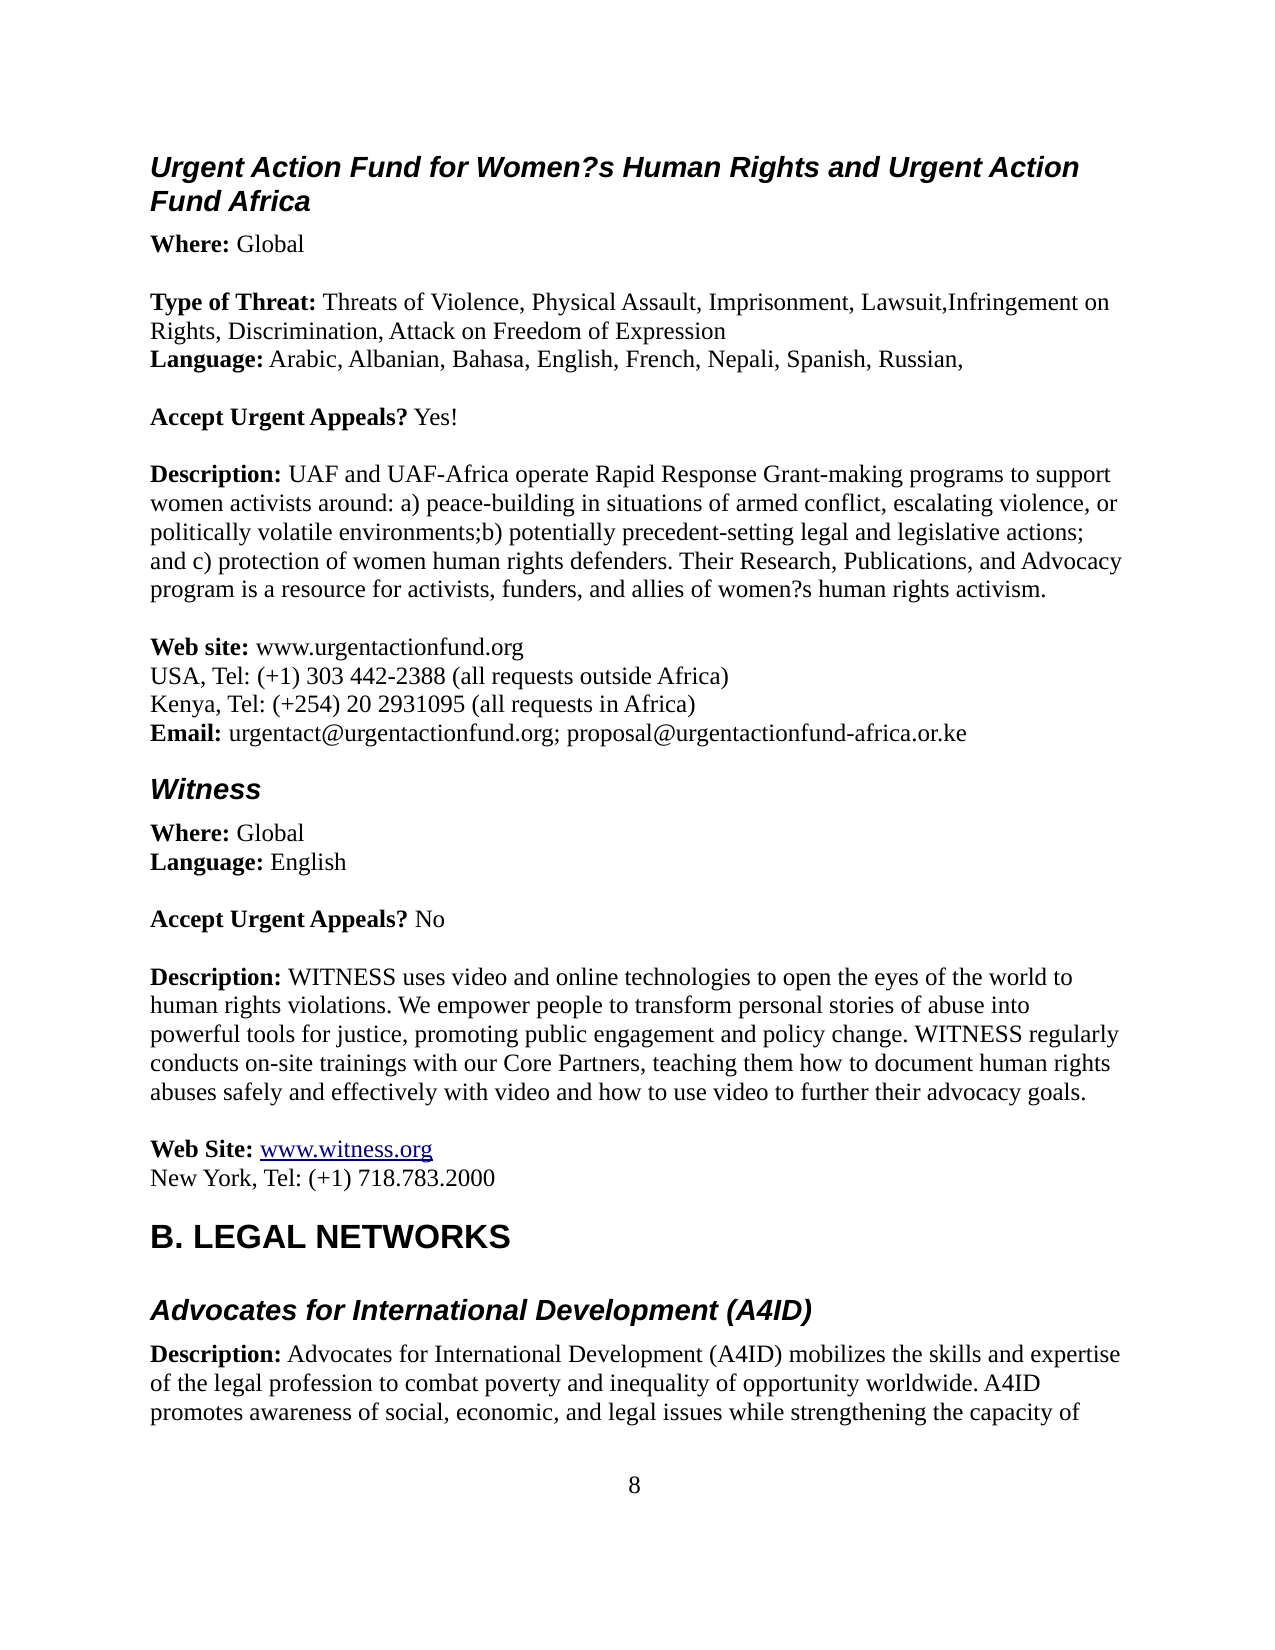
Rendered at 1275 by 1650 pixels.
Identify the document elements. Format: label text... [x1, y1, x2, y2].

text Where: Global Language: English Accept Urgent Appeals? No Description: WITNESS uses video and online technologies to open the eyes of the world to human rights violations. We empower people to transform personal stories of abuse into powerful tools for justice, promoting public engagement and policy change. WITNESS regularly conducts on-site trainings with our Core Partners, teaching them how to document human rights abuses safely and effectively with video and how to use video to further their advocacy goals. Web Site: www.witness.org New York, Tel: (+1) 718.783.2000 [150, 818, 1125, 1192]
subtitle B. LEGAL NETWORKS [150, 1217, 1125, 1256]
subtitle Urgent Action Fund for Women?s Human Rights and Urgent Action Fund Africa [150, 150, 1125, 217]
text Where: Global Type of Threat: Threats of Violence, Physical Assault, Imprisonment, Lawsuit,Infringement on Rights, Discrimination, Attack on Freedom of Expression Language: Arabic, Albanian, Bahasa, English, French, Nepali, Spanish, Russian, Accept Urgent Appeals? Yes! Description: UAF and UAF-Africa operate Rapid Response Grant-making programs to support women activists around: a) peace-building in situations of armed conflict, escalating violence, or politically volatile environments;b) potentially precedent-setting legal and legislative actions; and c) protection of women human rights defenders. Their Research, Publications, and Advocacy program is a resource for activists, funders, and allies of women?s human rights activism. Web site: www.urgentactionfund.org USA, Tel: (+1) 303 442-2388 (all requests outside Africa) Kenya, Tel: (+254) 20 2931095 (all requests in Africa) Email: urgentact@urgentactionfund.org; proposal@urgentactionfund-africa.or.ke [150, 229, 1125, 747]
subtitle Advocates for International Development (A4ID) [150, 1293, 1125, 1327]
subtitle Witness [150, 772, 1125, 806]
text Description: Advocates for International Development (A4ID) mobilizes the skills and expertise of the legal profession to combat poverty and inequality of opportunity worldwide. A4ID promotes awareness of social, economic, and legal issues while strengthening the capacity of [150, 1339, 1125, 1425]
